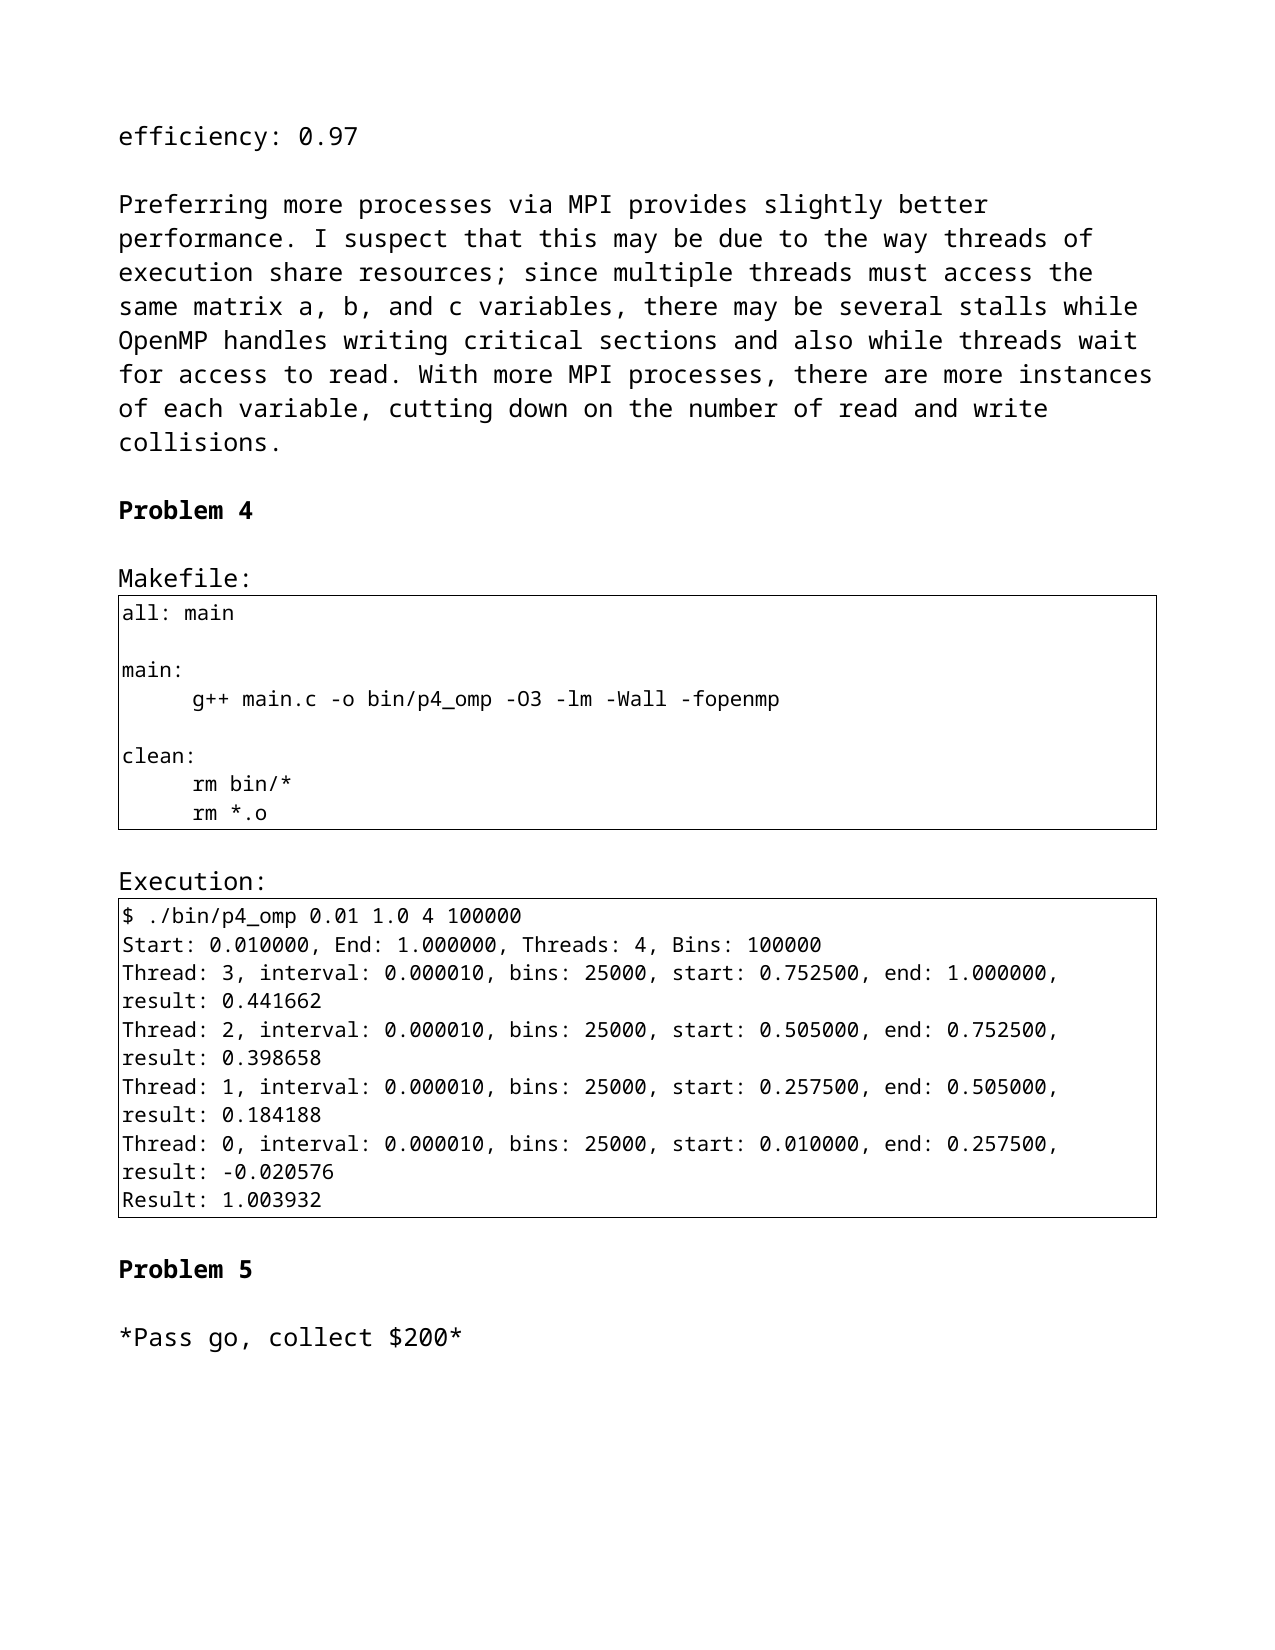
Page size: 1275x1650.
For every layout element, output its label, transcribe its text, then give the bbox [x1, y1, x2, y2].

text Preferring more processes via MPI provides slightly better performance. I suspect that this may be due to the way threads of execution share resources; since multiple threads must access the same matrix a, b, and c variables, there may be several stalls while OpenMP handles writing critical sections and also while threads wait for access to read. With more MPI processes, there are more instances of each variable, cutting down on the number of read and write collisions. [118, 186, 1157, 459]
text Thread: 3, interval: 0.000010, bins: 25000, start: 0.752500, end: 1.000000, result: 0.441662 [119, 954, 1156, 1011]
text Makefile: [118, 561, 1157, 595]
text Execution: [118, 864, 1157, 898]
text g++ main.c -o bin/p4_omp -O3 -lm -Wall -fopenmp [119, 680, 1156, 712]
text $ ./bin/p4_omp 0.01 1.0 4 100000 [119, 899, 1156, 926]
text Thread: 0, interval: 0.000010, bins: 25000, start: 0.010000, end: 0.257500, result: -0.020576 [119, 1125, 1156, 1182]
text main: [119, 652, 1156, 680]
text rm bin/* [119, 766, 1156, 794]
text Start: 0.010000, End: 1.000000, Threads: 4, Bins: 100000 [119, 926, 1156, 954]
text Problem 4 [118, 493, 1157, 527]
text Problem 5 [118, 1252, 1157, 1286]
text Thread: 2, interval: 0.000010, bins: 25000, start: 0.505000, end: 0.752500, result: 0.398658 [119, 1011, 1156, 1068]
text efficiency: 0.97 [118, 118, 1157, 152]
text Result: 1.003932 [119, 1182, 1156, 1217]
text clean: [119, 737, 1156, 766]
text all: main [119, 596, 1156, 627]
text Thread: 1, interval: 0.000010, bins: 25000, start: 0.257500, end: 0.505000, result: 0.184188 [119, 1068, 1156, 1125]
text *Pass go, collect $200* [118, 1320, 1157, 1354]
text rm *.o [119, 794, 1156, 829]
